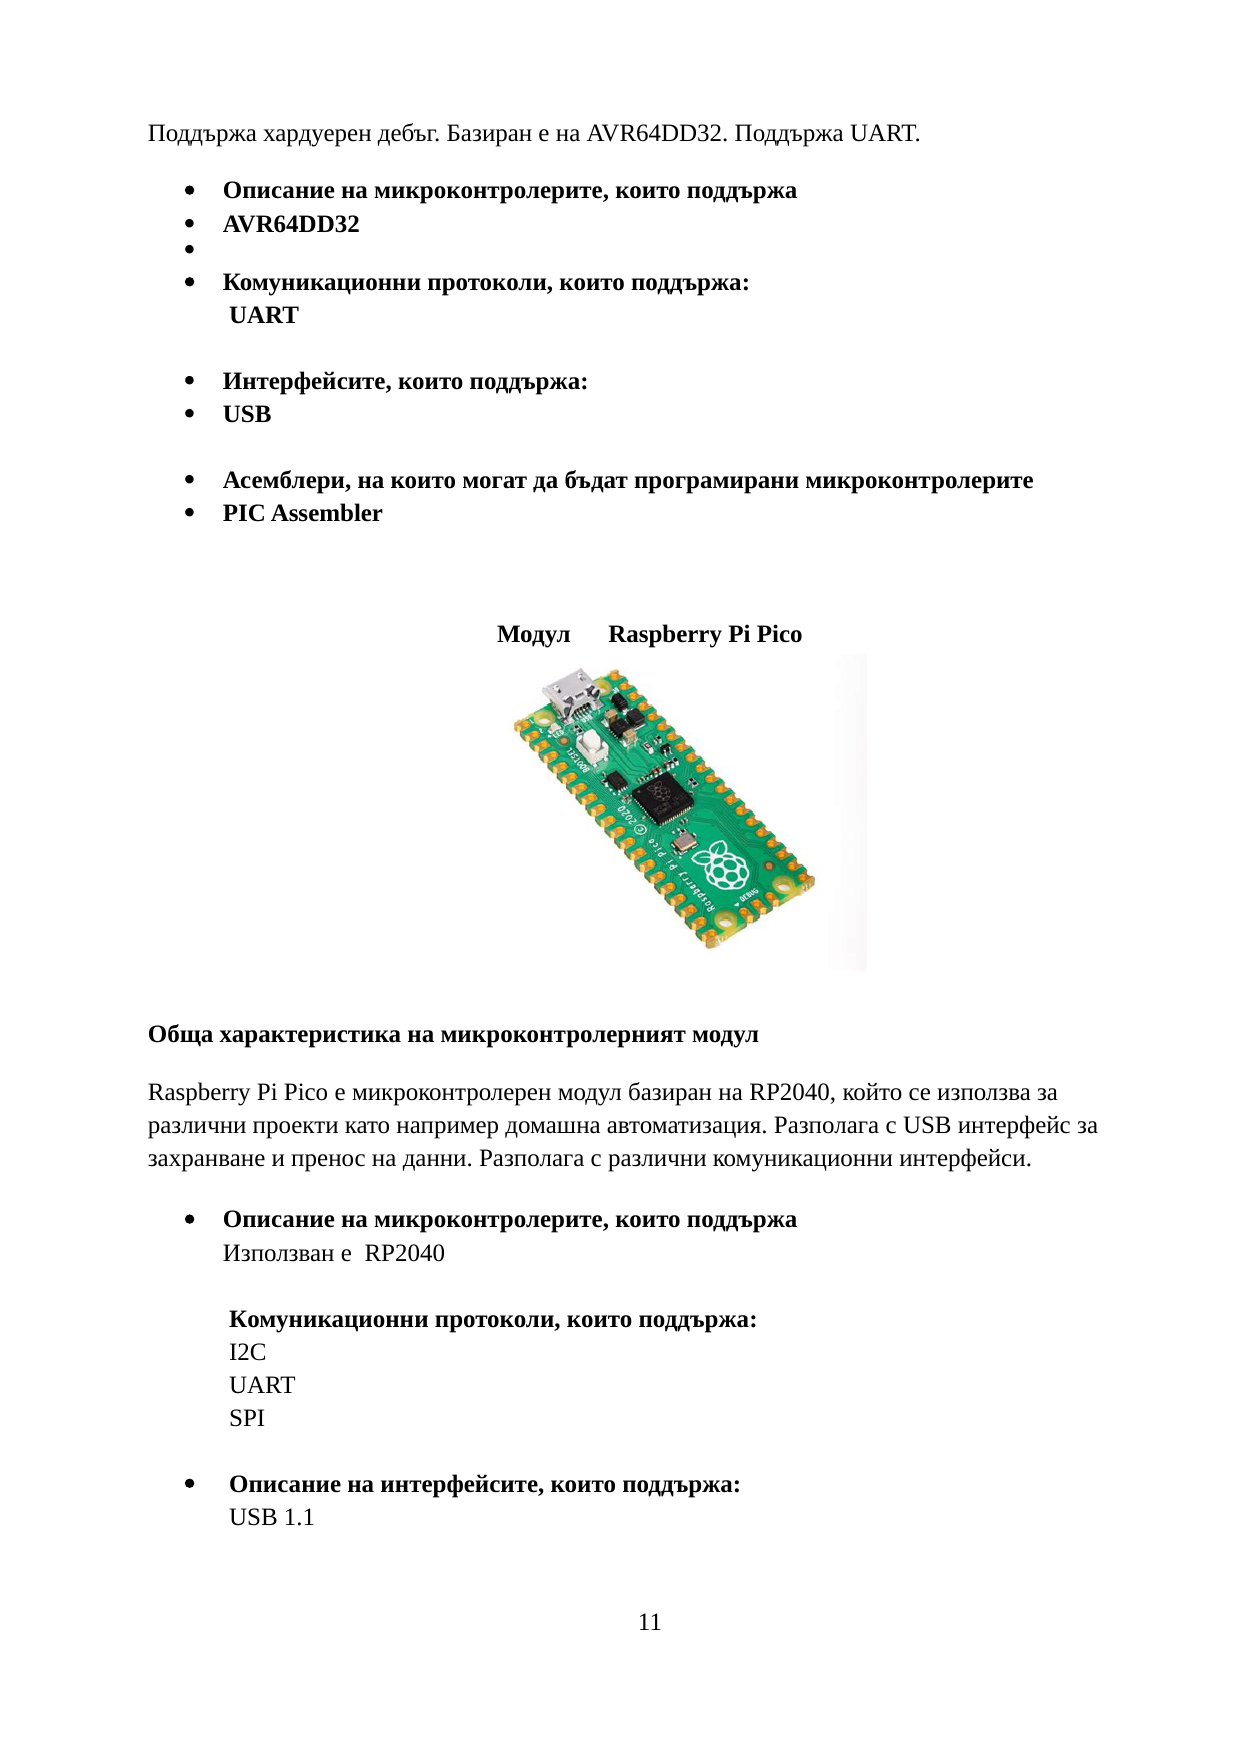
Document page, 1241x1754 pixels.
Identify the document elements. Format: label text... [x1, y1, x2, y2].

list USB [185, 399, 1152, 428]
text Raspberry Pi Pico e микроконтролерен модул базиран на RP2040, който се използва за различни проекти като например домашна автоматизация. Разполага с USB интерфейс за захранване и пренос на данни. Разполага с различни комуникационни интерфейси. [148, 1077, 1152, 1172]
list Асемблери, на които могат да бъдат програмирани микроконтролерите [185, 465, 1152, 494]
text UART [229, 1370, 1152, 1398]
text UART [148, 300, 1152, 329]
picture [482, 652, 868, 974]
list PIC Assembler [185, 498, 1152, 527]
text Обща характеристика на микроконтролерният модул [148, 1019, 1152, 1048]
list Интерфейсите, които поддържа: [185, 366, 1152, 395]
text Комуникационни протоколи, които поддържа: [229, 1304, 1152, 1332]
list Описание на микроконтролерите, които поддържа [185, 1204, 1152, 1233]
text Използван е RP2040 [148, 1238, 1152, 1266]
text SPI [229, 1403, 1152, 1431]
text Модул Raspberry Pi Pico [148, 619, 1152, 648]
list AVR64DD32 [185, 209, 1152, 237]
list Комуникационни протоколи, които поддържа: [185, 267, 1152, 296]
list Описание на микроконтролерите, които поддържа [185, 176, 1152, 204]
text Поддържа хардуерен дебъг. Базиран е на AVR64DD32. Поддържа UART. [148, 118, 1152, 147]
list Описание на интерфейсите, които поддържа: [185, 1469, 1152, 1497]
text I2C [229, 1337, 1152, 1365]
text USB 1.1 [148, 1502, 1152, 1531]
